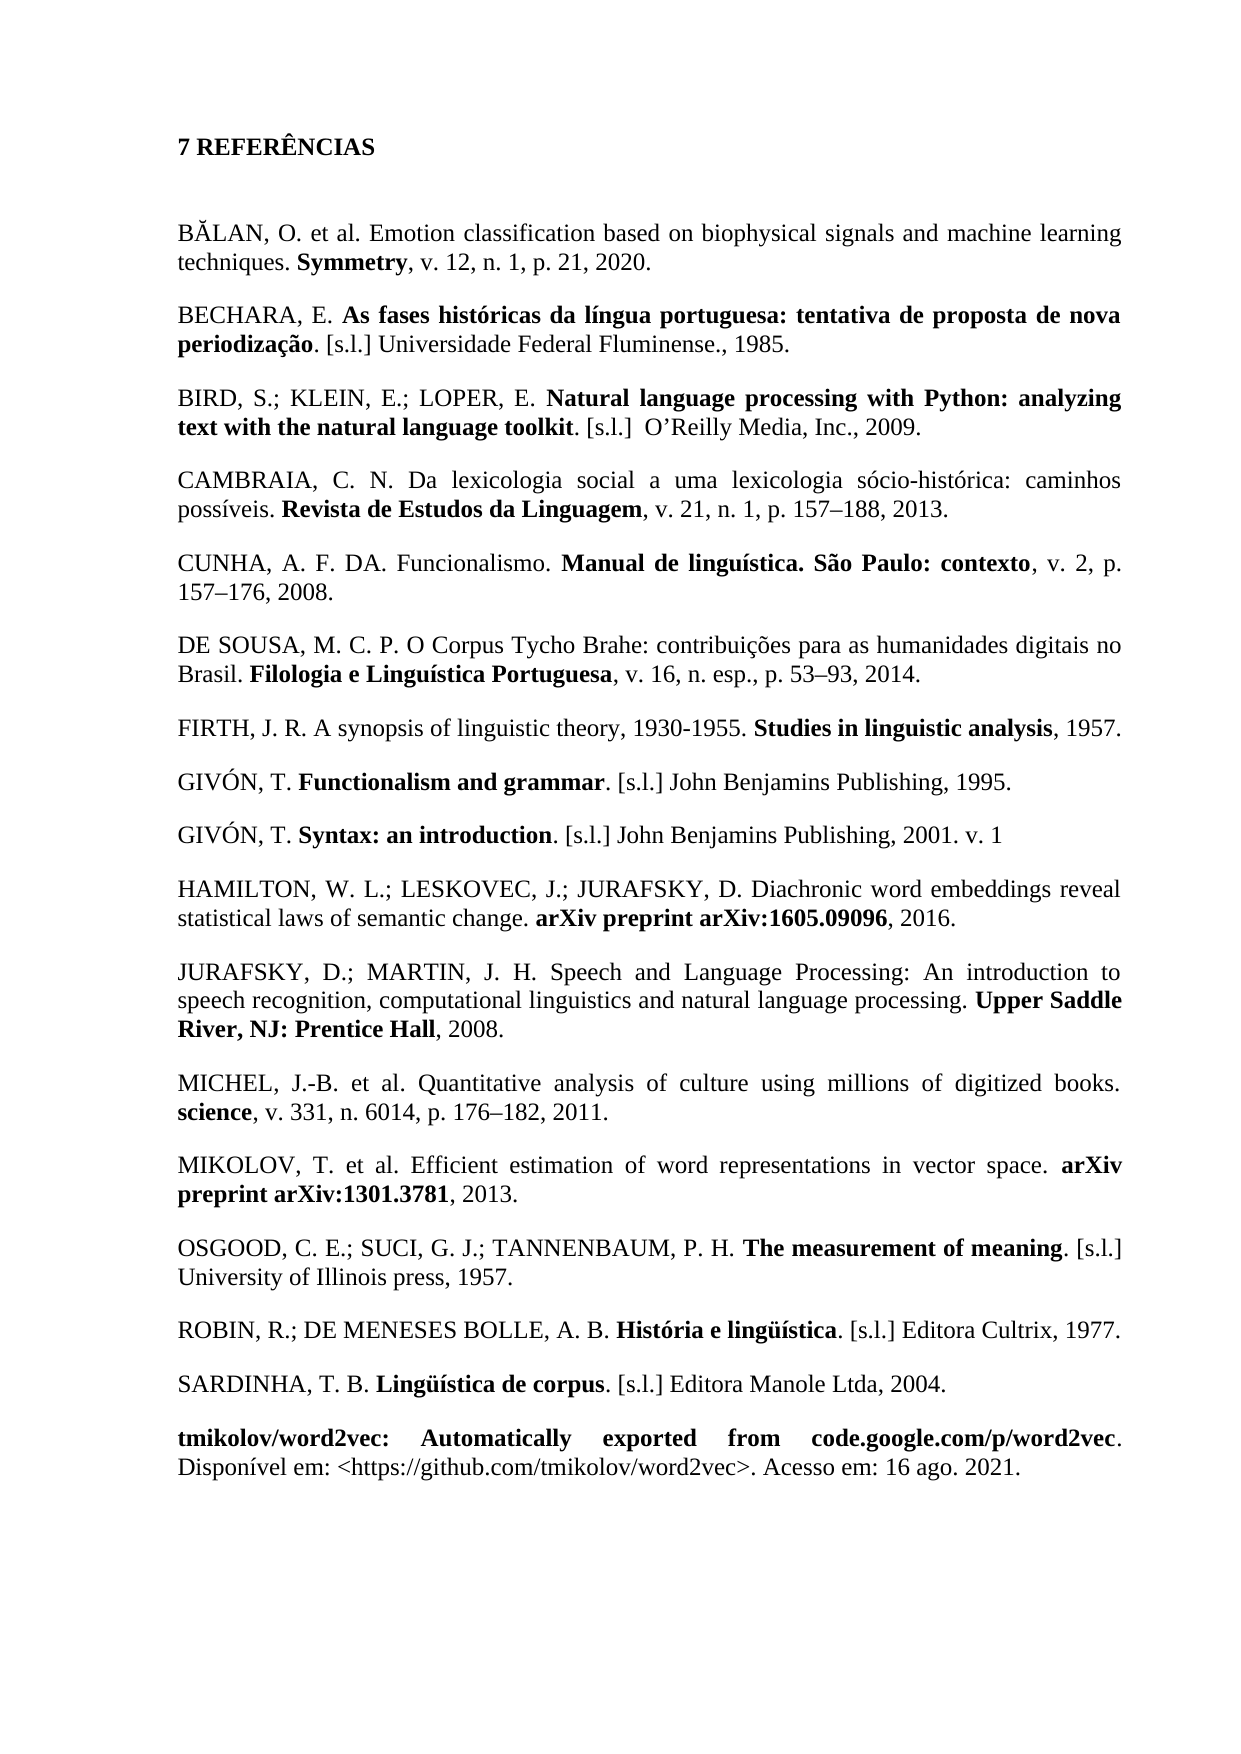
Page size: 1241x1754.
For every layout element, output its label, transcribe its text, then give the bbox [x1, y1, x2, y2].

text SARDINHA, T. B. Lingüística de corpus. [s.l.] Editora Manole Ltda, 2004. [177, 1369, 1122, 1398]
text BIRD, S.; KLEIN, E.; LOPER, E. Natural language processing with Python: analyzing text with the natural language toolkit. [s.l.] O’Reilly Media, Inc., 2009. [177, 383, 1122, 440]
text FIRTH, J. R. A synopsis of linguistic theory, 1930-1955. Studies in linguistic analysis, 1957. [177, 713, 1122, 742]
text JURAFSKY, D.; MARTIN, J. H. Speech and Language Processing: An introduction to speech recognition, computational linguistics and natural language processing. Upper Saddle River, NJ: Prentice Hall, 2008. [177, 957, 1122, 1043]
text MIKOLOV, T. et al. Efficient estimation of word representations in vector space. arXiv preprint arXiv:1301.3781, 2013. [177, 1150, 1122, 1208]
text GIVÓN, T. Functionalism and grammar. [s.l.] John Benjamins Publishing, 1995. [177, 767, 1122, 795]
text MICHEL, J.-B. et al. Quantitative analysis of culture using millions of digitized books. science, v. 331, n. 6014, p. 176–182, 2011. [177, 1068, 1122, 1125]
text HAMILTON, W. L.; LESKOVEC, J.; JURAFSKY, D. Diachronic word embeddings reveal statistical laws of semantic change. arXiv preprint arXiv:1605.09096, 2016. [177, 874, 1122, 932]
text tmikolov/word2vec: Automatically exported from code.google.com/p/word2vec. Disponível em: <https://github.com/tmikolov/word2vec>. Acesso em: 16 ago. 2021. [177, 1423, 1122, 1480]
text ROBIN, R.; DE MENESES BOLLE, A. B. História e lingüística. [s.l.] Editora Cultrix, 1977. [177, 1315, 1122, 1344]
text BECHARA, E. As fases históricas da língua portuguesa: tentativa de proposta de nova periodização. [s.l.] Universidade Federal Fluminense., 1985. [177, 300, 1122, 358]
text DE SOUSA, M. C. P. O Corpus Tycho Brahe: contribuições para as humanidades digitais no Brasil. Filologia e Linguística Portuguesa, v. 16, n. esp., p. 53–93, 2014. [177, 630, 1122, 688]
text CUNHA, A. F. DA. Funcionalismo. Manual de linguística. São Paulo: contexto, v. 2, p. 157–176, 2008. [177, 548, 1122, 605]
text OSGOOD, C. E.; SUCI, G. J.; TANNENBAUM, P. H. The measurement of meaning. [s.l.] University of Illinois press, 1957. [177, 1233, 1122, 1290]
subtitle 7 REFERÊNCIAS [177, 132, 1122, 160]
text BĂLAN, O. et al. Emotion classification based on biophysical signals and machine learning techniques. Symmetry, v. 12, n. 1, p. 21, 2020. [177, 218, 1122, 275]
text GIVÓN, T. Syntax: an introduction. [s.l.] John Benjamins Publishing, 2001. v. 1 [177, 820, 1122, 849]
text CAMBRAIA, C. N. Da lexicologia social a uma lexicologia sócio-histórica: caminhos possíveis. Revista de Estudos da Linguagem, v. 21, n. 1, p. 157–188, 2013. [177, 465, 1122, 523]
